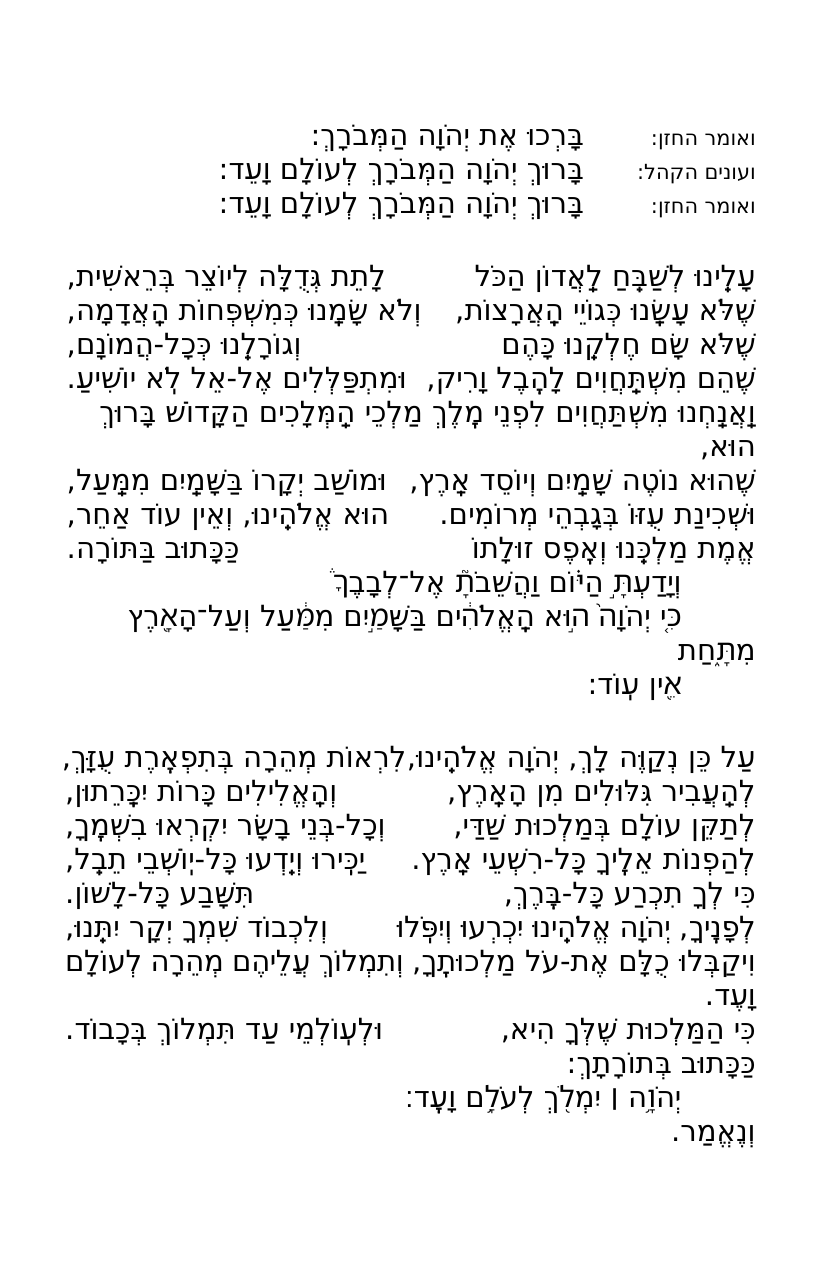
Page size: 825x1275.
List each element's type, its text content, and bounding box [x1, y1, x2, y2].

text וְיָדַעְתָּ֣ הַיּ֗וֹם וַהֲשֵׁבֹתָ֮ אֶל־לְבָבֶךָ֒ [53, 565, 756, 599]
text יְהֹוָ֥ה ׀ יִמְלֹ֖ךְ לְעֹלָ֥ם וָעֶֽד׃ [53, 1080, 756, 1114]
text כִּי לְךָ תִכְרַע כָּל-בֶּֽרֶךְ, תִּשָּׁבַע כָּל-לָשׁוֹן. [53, 877, 756, 911]
text כִּי הַמַּלְכוּת שֶׁלְּךָ הִיא, וּלְעֽוֹלְמֵי עַד תִּמְלוֹךְ בְּכָבוֹד. [53, 1012, 756, 1046]
text עָלֵֽינוּ לְשַׁבֵּֽחַ לַֽאֲדוֹן הַכֹּל לָתֵת גְּדֻלָּה לְיוֹצֵר בְּרֵאשִׁית, [53, 260, 756, 294]
text וִיקַבְּלוּ כֻלָּם אֶת-עֹל מַלְכוּתֶֽךָ, וְתִמְלוֹךְ עֲלֵיהֶם מְהֵרָה לְעוֹלָם וָעֶד. [53, 944, 756, 1012]
text עַל כֵּן נְקַוֶּה לָךְ, יְהֹוָה אֱלֹהֵֽינוּ, לִרְאוֹת מְהֵרָה בְּתִפְאֶֽרֶת עֻזָּךְ, [53, 741, 756, 775]
text וּשְׁכִינַת עֻזּוֹ בְּגָבְהֵי מְרוֹמִים. הוּא אֱלֹהֵֽינוּ, וְאֵין עוֹד אַחֵר, [53, 497, 756, 531]
text לְפָנֶֽיךָ, יְהֹוָה אֱלֹהֵֽינוּ יִכְרְעוּ וְיִפֹּֽלוּ וְלִכְבוֹד שִׁמְךָ יְקָר יִתֵּֽנוּ, [53, 911, 756, 944]
text ואומר החזן: בָּרְכוּ אֶת יְהֹוָה הַמְּבֹרָךְ: [53, 118, 756, 152]
text לְהַפְנוֹת אֵלֶֽיךָ כָּל-רִשְׁעֵי אָֽרֶץ. יַכִּֽירוּ וְיֵֽדְעוּ כָּל-יֽוֹשְׁבֵי תֵבֵֽל, [53, 843, 756, 877]
text שֶׁהוּא נוֹטֶה שָׁמַֽיִם וְיוֹסֵד אָֽרֶץ, וּמוֹשַׁב יְקָרוֹ בַּשָּׁמַֽיִם מִמַּֽעַל, [53, 463, 756, 497]
text שֶׁלֹּא עָשָֽׂנוּ כְּגוֹיֵי הָֽאֲרָצוֹת, וְלֹא שָׂמָֽנוּ כְּמִשְׁפְּחוֹת הָֽאֲדָמָה, [53, 294, 756, 328]
text שֶׁהֵם מִשְׁתַּֽחֲוִים לָהֶֽבֶל וָרִיק, וּמִתְפַּלְּלִים אֶל-אֵל לֹֽא יוֹשִׁיעַ. [53, 362, 756, 396]
text כַּכָּתוּב בְּתוֹרָתָךְ: [53, 1046, 756, 1080]
text שֶׁלֹּא שָׂם חֶלְקֵֽנוּ כָּהֶם וְגוֹרָלֵֽנוּ כְּכָל-הֲמוֹנָם, [53, 328, 756, 362]
text ואומר החזן: בָּרוּךְ יְהֹוָה הַמְּבֹרָךְ לְעוֹלָם וָעֵד: [53, 186, 756, 220]
text וְנֶאֱמַר. [53, 1114, 756, 1148]
text לְהַֽעֲבִיר גִּלּוּלִים מִן הָאָֽרֶץ, וְהָֽאֱלִילִים כָּרוֹת יִכָּֽרֵתוּן, [53, 775, 756, 809]
text לְתַקֵּן עוֹלָם בְּמַלְכוּת שַׁדַּי, וְכָל-בְּנֵי בָשָׂר יִקְרְאוּ בִשְׁמֶֽךָ, [53, 809, 756, 843]
text אֵ֖ין עֽוֹד: [53, 667, 756, 701]
text וַֽאֲנַֽחְנוּ מִשְׁתַּחֲוִים לִפְנֵי מֶֽלֶךְ מַלְכֵי הַֽמְּלָכִים הַקָּדוֹשׁ בָּרוּךְ הוּא, [53, 396, 756, 463]
text ועונים הקהל: בָּרוּךְ יְהֹוָה הַמְּבֹרָךְ לְעוֹלָם וָעֵד: [53, 152, 756, 186]
text אֱמֶת מַלְכֵּֽנוּ וְאֶֽפֶס זוּלָתוֹ כַּכָּתוּב בַּתּוֹרָה. [53, 531, 756, 565]
text כִּ֤י יְהֹוָה֙ ה֣וּא הָֽאֱלֹהִ֔ים בַּשָּׁמַ֣יִם מִמַּ֔עַל וְעַל־הָאָ֖רֶץ מִתָּ֑חַת [53, 599, 756, 667]
